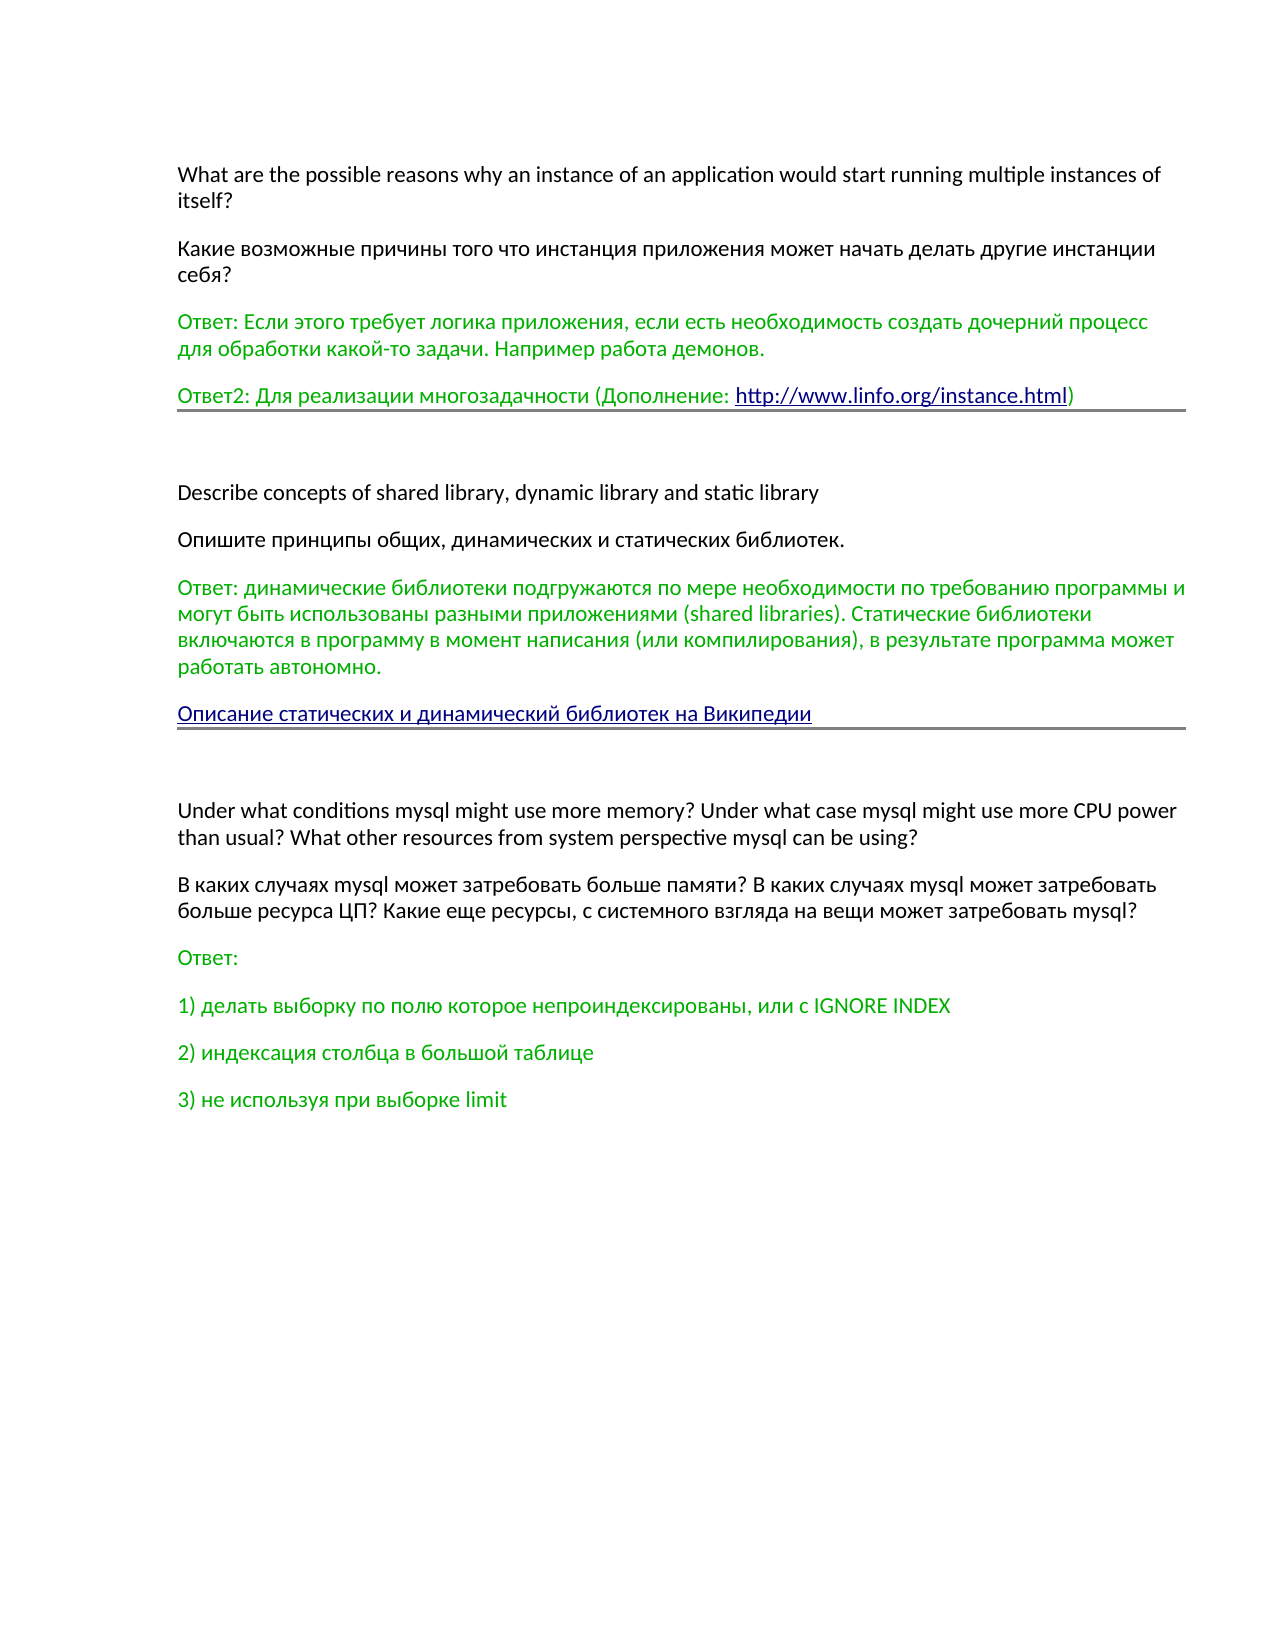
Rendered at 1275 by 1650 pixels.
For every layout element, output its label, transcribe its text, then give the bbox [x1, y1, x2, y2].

text Опишите принципы общих, динамических и статических библиотек. [177, 531, 1186, 553]
text Ответ2: Для реализации многозадачности (Дополнение: http://www.linfo.org/instance.html) [177, 386, 1186, 409]
text Ответ: Если этого требует логика приложения, если есть необходимость создать дочерний процесс для обработки какой-то задачи. Например работа демонов. [177, 312, 1186, 362]
text Under what conditions mysql might use more memory? Under what case mysql might use more CPU power than usual? What other resources from system perspective mysql can be using? [177, 802, 1186, 851]
text Ответ: динамические библиотеки подгружаются по мере необходимости по требованию программы и могут быть использованы разными приложениями (shared libraries). Статические библиотеки включаются в программу в момент написания (или компилирования), в результате программа может работать автономно. [177, 578, 1186, 680]
text 1) делать выборку по полю которое непроиндексированы, или с IGNORE INDEX [177, 996, 1186, 1019]
text What are the possible reasons why an instance of an application would start running multiple instances of itself? [177, 165, 1186, 214]
text Ответ: [177, 949, 1186, 972]
text Описание статических и динамический библиотек на Википедии [177, 704, 1186, 727]
text 2) индексация столбца в большой таблице [177, 1043, 1186, 1066]
text Какие возможные причины того что инстанция приложения может начать делать другие инстанции себя? [177, 239, 1186, 288]
text В каких случаях mysql может затребовать больше памяти? В каких случаях mysql может затребовать больше ресурса ЦП? Какие еще ресурсы, с системного взгляда на вещи может затребовать mysql? [177, 875, 1186, 924]
text Describe concepts of shared library, dynamic library and static library [177, 483, 1186, 506]
text 3) не используя при выборке limit [177, 1090, 1186, 1113]
